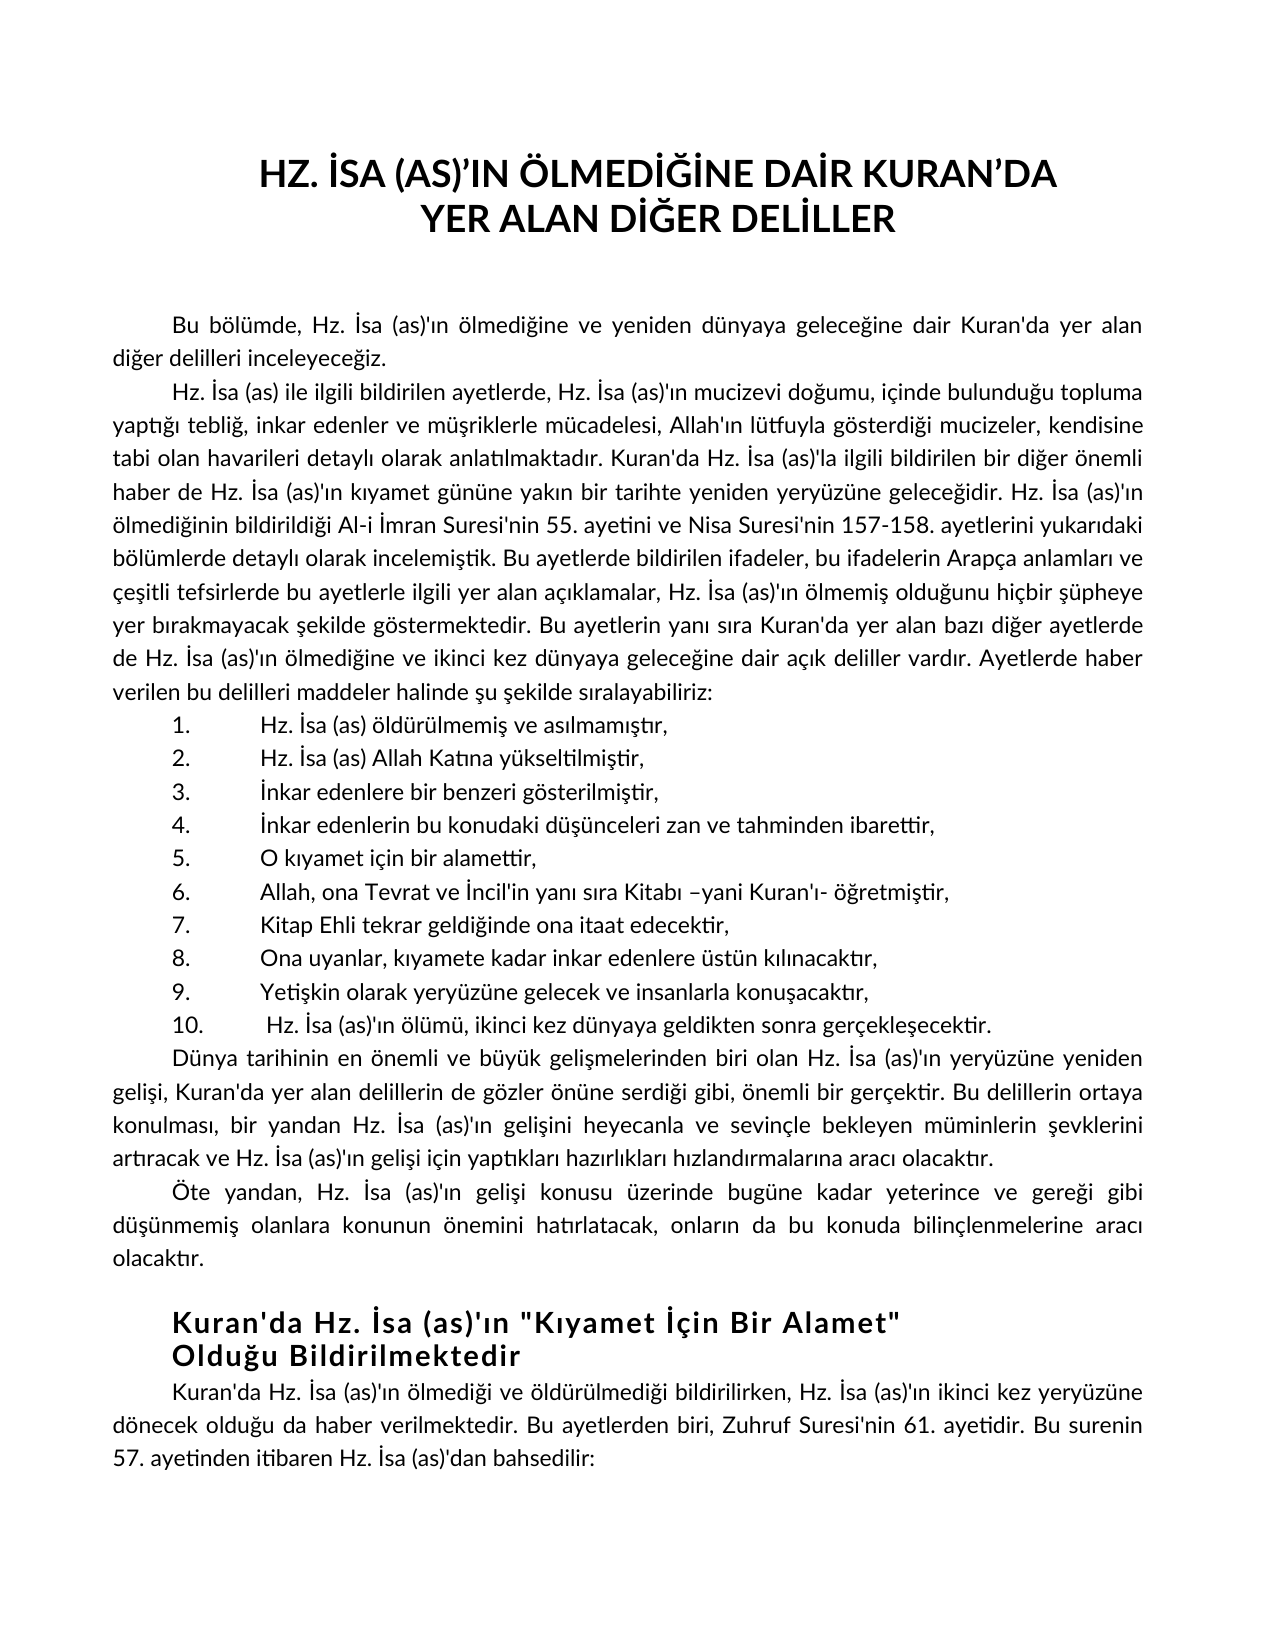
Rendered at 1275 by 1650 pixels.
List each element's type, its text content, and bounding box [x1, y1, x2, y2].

text Kuran'da Hz. İsa (as)'ın ölmediği ve öldürülmediği bildirilirken, Hz. İsa (as)'ın ikinci kez yeryüzüne dönecek olduğu da haber verilmektedir. Bu ayetlerden biri, Zuhruf Suresi'nin 61. ayetidir. Bu surenin 57. ayetinden itibaren Hz. İsa (as)'dan bahsedilir: [112, 1373, 1145, 1473]
text 2. Hz. İsa (as) Allah Katına yükseltilmiştir, [112, 740, 1145, 773]
text Bu bölümde, Hz. İsa (as)'ın ölmediğine ve yeniden dünyaya geleceğine dair Kuran'da yer alan diğer delilleri inceleyeceğiz. [112, 307, 1145, 373]
text 3. İnkar edenlere bir benzeri gösterilmiştir, [112, 773, 1145, 807]
text 4. İnkar edenlerin bu konudaki düşünceleri zan ve tahminden ibarettir, [112, 807, 1145, 840]
text 8. Ona uyanlar, kıyamete kadar inkar edenlere üstün kılınacaktır, [112, 940, 1145, 973]
text Olduğu Bildirilmektedir [112, 1340, 1145, 1373]
text 6. Allah, ona Tevrat ve İncil'in yanı sıra Kitabı –yani Kuran'ı- öğretmiştir, [112, 873, 1145, 907]
text 5. O kıyamet için bir alamettir, [112, 840, 1145, 873]
text Öte yandan, Hz. İsa (as)'ın gelişi konusu üzerinde bugüne kadar yeterince ve gereği gibi düşünmemiş olanlara konunun önemini hatırlatacak, onların da bu konuda bilinçlenmelerine aracı olacaktır. [112, 1173, 1145, 1273]
text 9. Yetişkin olarak yeryüzüne gelecek ve insanlarla konuşacaktır, [112, 973, 1145, 1007]
text HZ. İSA (AS)’IN ÖLMEDİĞİNE DAİR KURAN’DA [112, 150, 1145, 195]
text Dünya tarihinin en önemli ve büyük gelişmelerinden biri olan Hz. İsa (as)'ın yeryüzüne yeniden gelişi, Kuran'da yer alan delillerin de gözler önüne serdiği gibi, önemli bir gerçektir. Bu delillerin ortaya konulması, bir yandan Hz. İsa (as)'ın gelişini heyecanla ve sevinçle bekleyen müminlerin şevklerini artıracak ve Hz. İsa (as)'ın gelişi için yaptıkları hazırlıkları hızlandırmalarına aracı olacaktır. [112, 1040, 1145, 1173]
text Hz. İsa (as) ile ilgili bildirilen ayetlerde, Hz. İsa (as)'ın mucizevi doğumu, içinde bulunduğu topluma yaptığı tebliğ, inkar edenler ve müşriklerle mücadelesi, Allah'ın lütfuyla gösterdiği mucizeler, kendisine tabi olan havarileri detaylı olarak anlatılmaktadır. Kuran'da Hz. İsa (as)'la ilgili bildirilen bir diğer önemli haber de Hz. İsa (as)'ın kıyamet gününe yakın bir tarihte yeniden yeryüzüne geleceğidir. Hz. İsa (as)'ın ölmediğinin bildirildiği Al-i İmran Suresi'nin 55. ayetini ve Nisa Suresi'nin 157-158. ayetlerini yukarıdaki bölümlerde detaylı olarak incelemiştik. Bu ayetlerde bildirilen ifadeler, bu ifadelerin Arapça anlamları ve çeşitli tefsirlerde bu ayetlerle ilgili yer alan açıklamalar, Hz. İsa (as)'ın ölmemiş olduğunu hiçbir şüpheye yer bırakmayacak şekilde göstermektedir. Bu ayetlerin yanı sıra Kuran'da yer alan bazı diğer ayetlerde de Hz. İsa (as)'ın ölmediğine ve ikinci kez dünyaya geleceğine dair açık deliller vardır. Ayetlerde haber verilen bu delilleri maddeler halinde şu şekilde sıralayabiliriz: [112, 373, 1145, 707]
text 10. Hz. İsa (as)'ın ölümü, ikinci kez dünyaya geldikten sonra gerçekleşecektir. [112, 1007, 1145, 1040]
text YER ALAN DİĞER DELİLLER [112, 195, 1145, 240]
text 7. Kitap Ehli tekrar geldiğinde ona itaat edecektir, [112, 907, 1145, 940]
text Kuran'da Hz. İsa (as)'ın "Kıyamet İçin Bir Alamet" [112, 1307, 1145, 1340]
text 1. Hz. İsa (as) öldürülmemiş ve asılmamıştır, [112, 707, 1145, 740]
